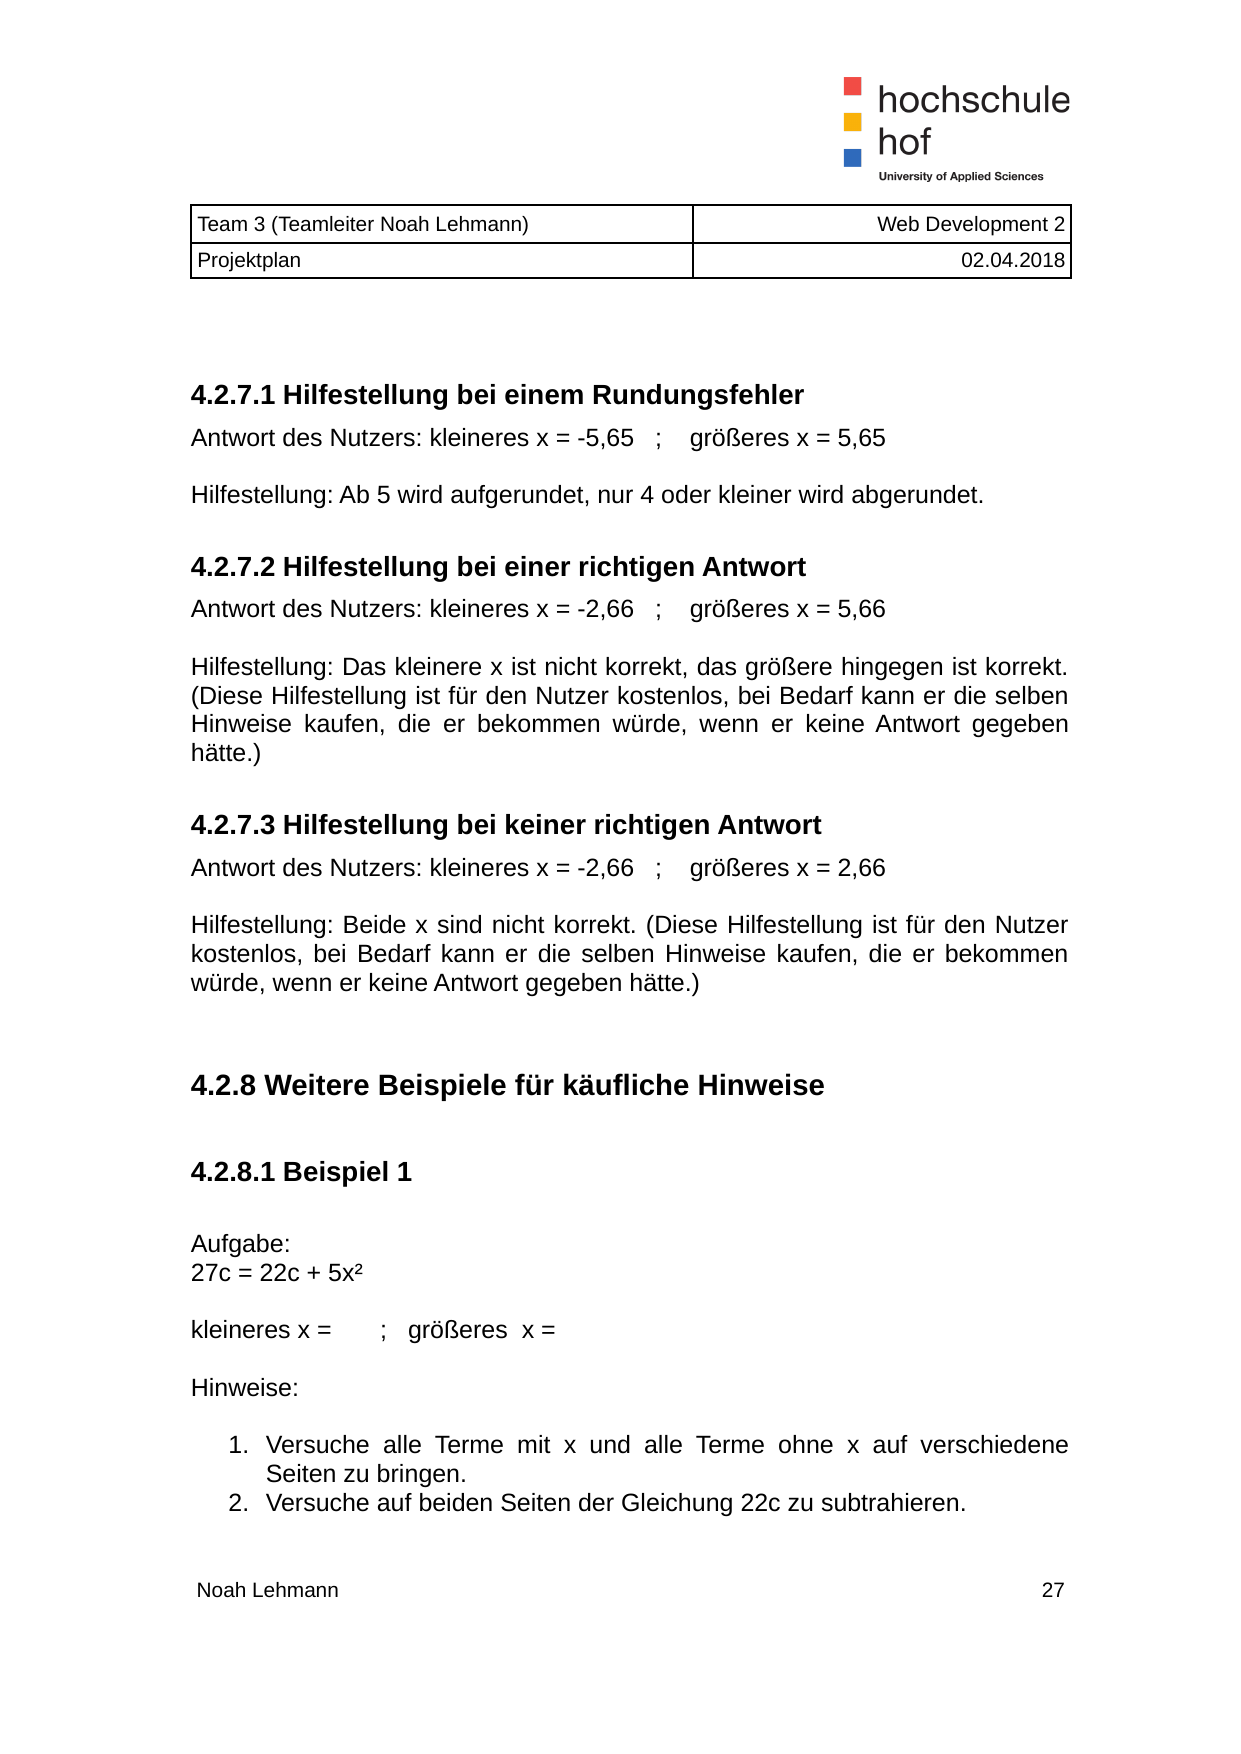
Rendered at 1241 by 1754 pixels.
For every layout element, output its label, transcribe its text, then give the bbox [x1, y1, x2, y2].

text Hilfestellung: Das kleinere x ist nicht korrekt, das größere hingegen ist korrekt. (Diese Hilfestellung ist für den Nutzer kostenlos, bei Bedarf kann er die selben Hinweise kaufen, die er bekommen würde, wenn er keine Antwort gegeben hätte.) [191, 652, 1070, 767]
text Antwort des Nutzers: kleineres x = -2,66 ; größeres x = 2,66 [191, 852, 1070, 881]
subtitle 4.2.8 Weitere Beispiele für käufliche Hinweise [191, 1068, 1070, 1102]
text Hilfestellung: Beide x sind nicht korrekt. (Diese Hilfestellung ist für den Nutzer kostenlos, bei Bedarf kann er die selben Hinweise kaufen, die er bekommen würde, wenn er keine Antwort gegeben hätte.) [191, 910, 1070, 996]
text Aufgabe: [191, 1229, 1070, 1258]
text Antwort des Nutzers: kleineres x = -2,66 ; größeres x = 5,66 [191, 594, 1070, 623]
text Hilfestellung: Ab 5 wird aufgerundet, nur 4 oder kleiner wird abgerundet. [191, 480, 1070, 509]
picture [843, 77, 1070, 182]
text kleineres x = ; größeres x = [191, 1315, 1070, 1344]
subtitle 4.2.7.2 Hilfestellung bei einer richtigen Antwort [191, 550, 1070, 582]
list Versuche auf beiden Seiten der Gleichung 22c zu subtrahieren. [228, 1488, 1070, 1516]
list Versuche alle Terme mit x und alle Terme ohne x auf verschiedene Seiten zu bringen. [228, 1430, 1070, 1488]
text Antwort des Nutzers: kleineres x = -5,65 ; größeres x = 5,65 [191, 422, 1070, 451]
text Hinweise: [191, 1373, 1070, 1401]
subtitle 4.2.7.1 Hilfestellung bei einem Rundungsfehler [191, 378, 1070, 410]
subtitle 4.2.7.3 Hilfestellung bei keiner richtigen Antwort [191, 808, 1070, 840]
subtitle 4.2.8.1 Beispiel 1 [191, 1156, 1070, 1188]
text 27c = 22c + 5x² [191, 1258, 1070, 1286]
